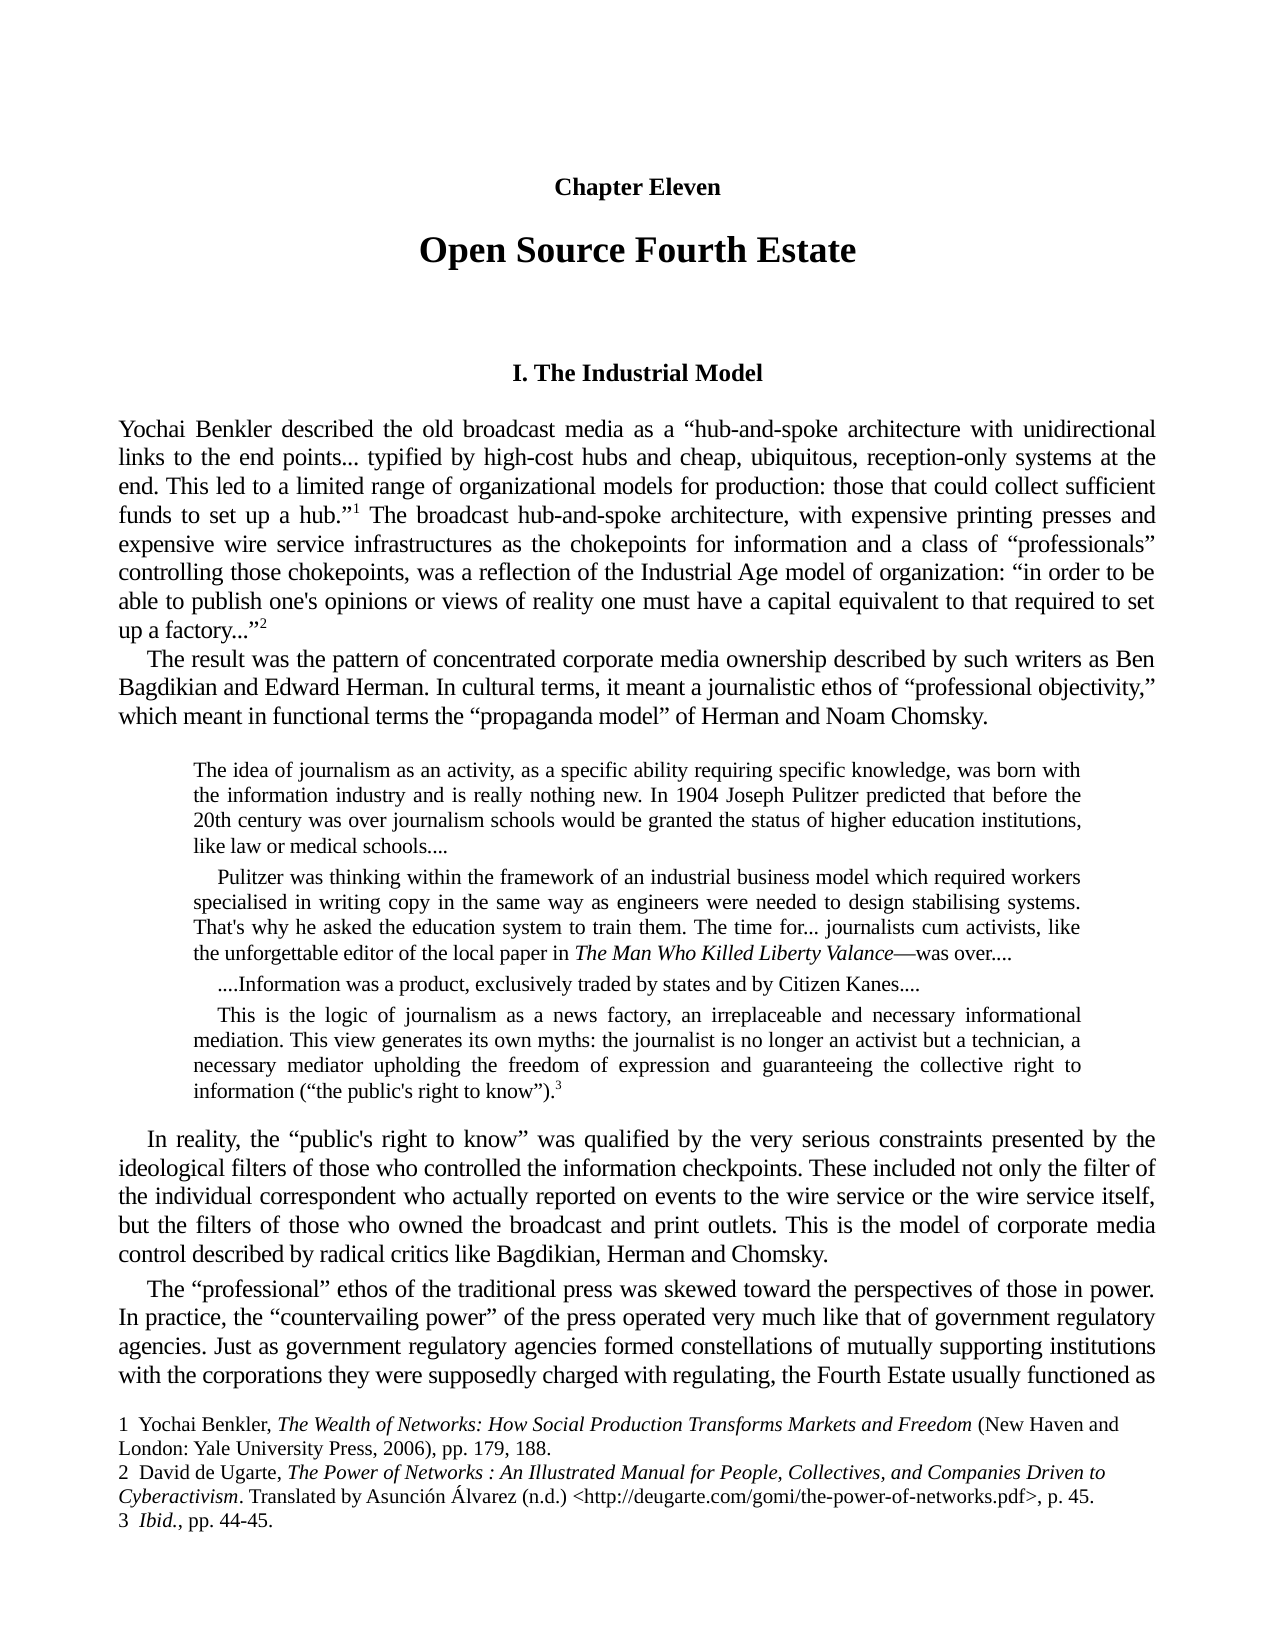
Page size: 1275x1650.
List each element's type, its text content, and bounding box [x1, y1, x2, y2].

text The “professional” ethos of the traditional press was skewed toward the perspectives of those in power. In practice, the “countervailing power” of the press operated very much like that of government regulatory agencies. Just as government regulatory agencies formed constellations of mutually supporting institutions with the corporations they were supposedly charged with regulating, the Fourth Estate usually functioned as [118, 1274, 1157, 1389]
text Pulitzer was thinking within the framework of an industrial business model which required workers specialised in writing copy in the same way as engineers were needed to design stabilising systems. That's why he asked the education system to train them. The time for... journalists cum activists, like the unforgettable editor of the local paper in The Man Who Killed Liberty Valance—was over.... [193, 864, 1082, 965]
text Ibid., pp. 44-45. [118, 1508, 1157, 1532]
text The result was the pattern of concentrated corporate media ownership described by such writers as Ben Bagdikian and Edward Herman. In cultural terms, it meant a journalistic ethos of “professional objectivity,” which meant in functional terms the “propaganda model” of Herman and Noam Chomsky. [118, 644, 1157, 730]
title Open Source Fourth Estate [118, 228, 1157, 271]
title Chapter Eleven [118, 172, 1157, 201]
text Yochai Benkler, The Wealth of Networks: How Social Production Transforms Markets and Freedom (New Haven and London: Yale University Press, 2006), pp. 179, 188. [118, 1412, 1157, 1460]
text The idea of journalism as an activity, as a specific ability requiring specific knowledge, was born with the information industry and is really nothing new. In 1904 Joseph Pulitzer predicted that before the 20th century was over journalism schools would be granted the status of higher education institutions, like law or medical schools.... [193, 757, 1082, 858]
text In reality, the “public's right to know” was qualified by the very serious constraints presented by the ideological filters of those who controlled the information checkpoints. These included not only the filter of the individual correspondent who actually reported on events to the wire service or the wire service itself, but the filters of those who owned the broadcast and print outlets. This is the model of corporate media control described by radical critics like Bagdikian, Herman and Chomsky. [118, 1124, 1157, 1268]
text ....Information was a product, exclusively traded by states and by Citizen Kanes.... [193, 971, 1082, 996]
title I. The Industrial Model [118, 358, 1157, 387]
text This is the logic of journalism as a news factory, an irreplaceable and necessary informational mediation. This view generates its own myths: the journalist is no longer an activist but a technician, a necessary mediator upholding the freedom of expression and guaranteeing the collective right to information (“the public's right to know”). [193, 1002, 1082, 1103]
text David de Ugarte, The Power of Networks : An Illustrated Manual for People, Collectives, and Companies Driven to Cyberactivism. Translated by Asunción Álvarez (n.d.) <http://deugarte.com/gomi/the-power-of-networks.pdf>, p. 45. [118, 1460, 1157, 1508]
title Yochai Benkler described the old broadcast media as a “hub-and-spoke architecture with unidirectional links to the end points... typified by high-cost hubs and cheap, ubiquitous, reception-only systems at the end. This led to a limited range of organizational models for production: those that could collect sufficient funds to set up a hub.” The broadcast hub-and-spoke architecture, with expensive printing presses and expensive wire service infrastructures as the chokepoints for information and a class of “professionals” controlling those chokepoints, was a reflection of the Industrial Age model of organization: “in order to be able to publish one's opinions or views of reality one must have a capital equivalent to that required to set up a factory...” [118, 414, 1157, 644]
